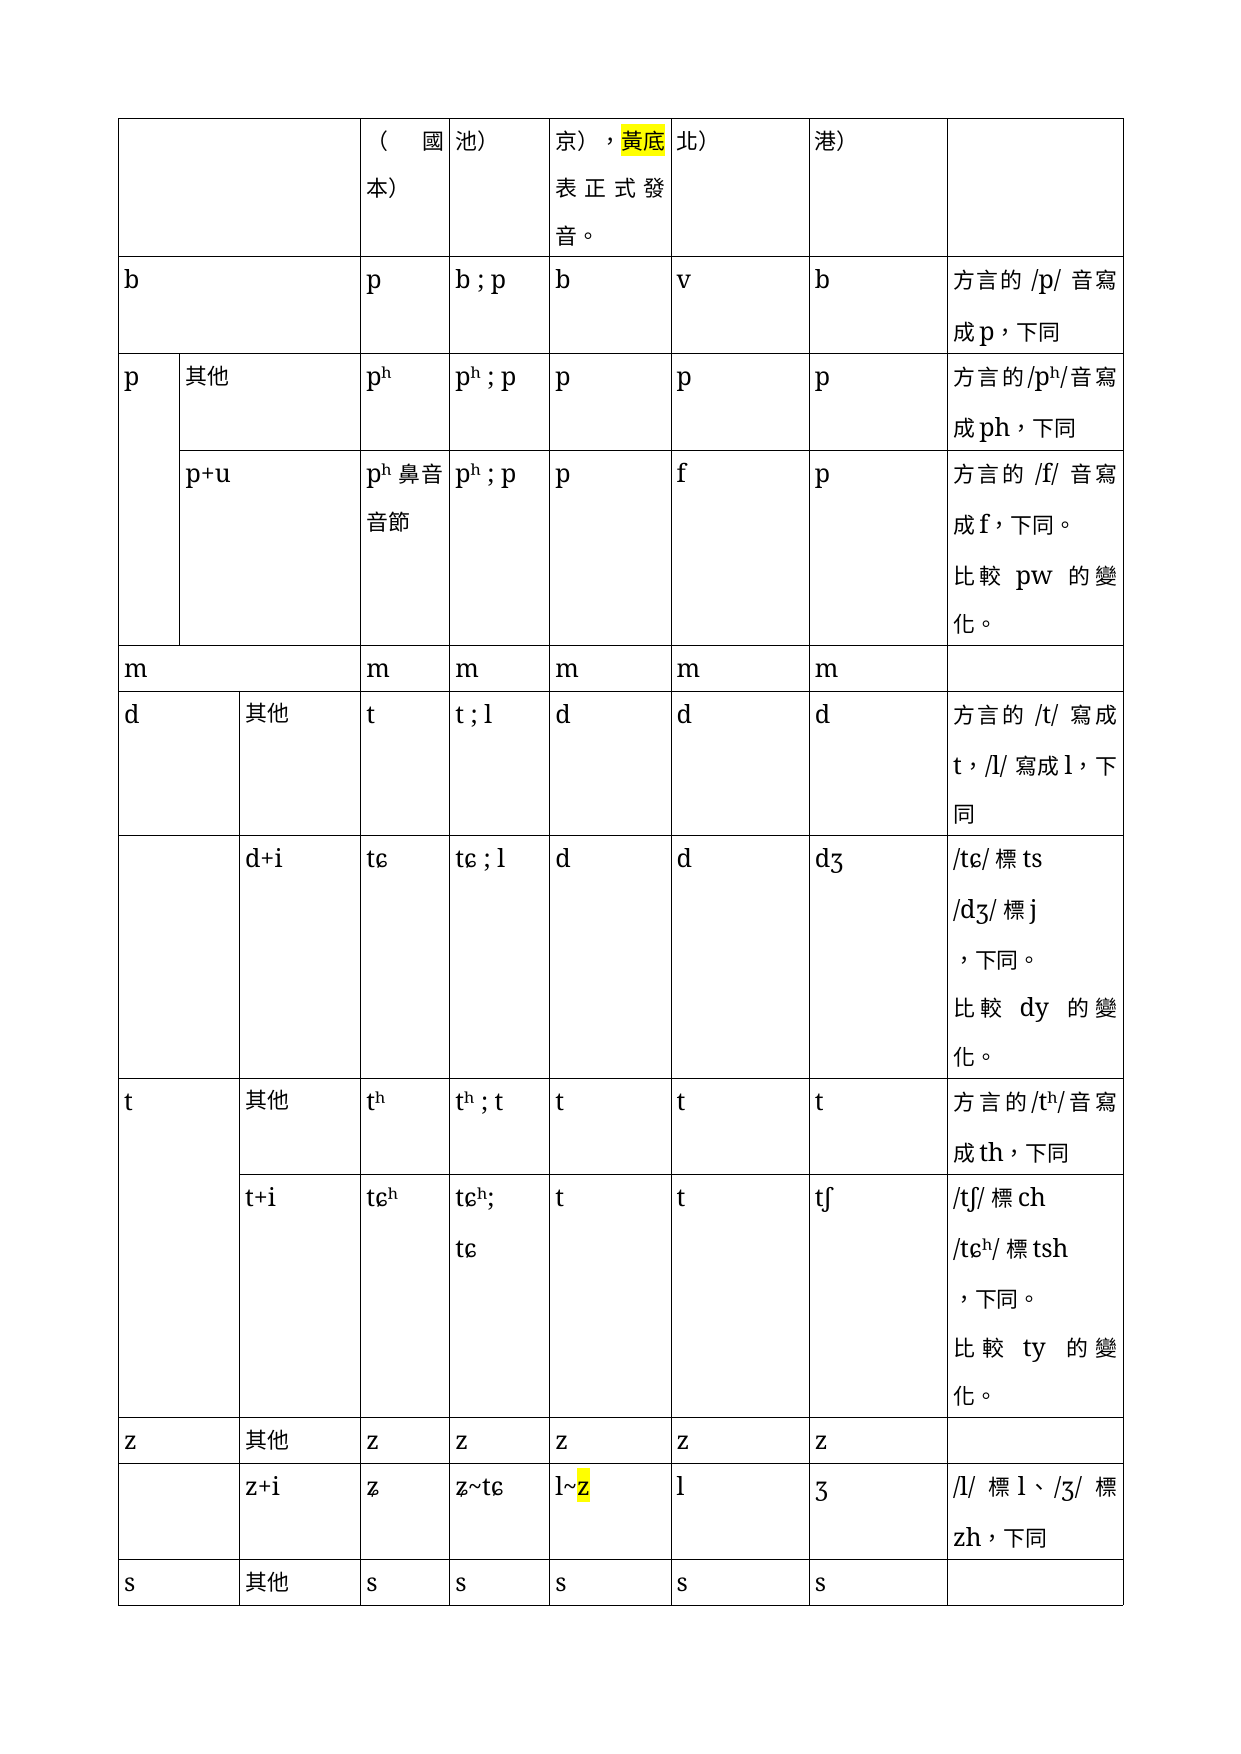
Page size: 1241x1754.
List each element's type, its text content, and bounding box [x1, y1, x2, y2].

table_cell d [119, 692, 239, 835]
table_cell d [672, 692, 809, 835]
table_cell 北） [672, 119, 809, 256]
table_cell m [361, 646, 449, 691]
table_cell tɕʰ; tɕ [450, 1175, 549, 1417]
table_cell b [810, 257, 947, 353]
table_cell z [361, 1418, 449, 1462]
table_cell m [119, 646, 360, 691]
table_cell m [550, 646, 671, 691]
table_cell p [810, 451, 947, 645]
table_cell 其他 [240, 1560, 360, 1605]
table_cell [119, 836, 239, 1077]
table_cell ʑ~tɕ [450, 1464, 549, 1559]
table_cell l [672, 1464, 809, 1559]
table_cell [948, 1560, 1123, 1605]
table_cell t ; l [450, 692, 549, 835]
table_cell 港） [810, 119, 947, 256]
table_cell m [450, 646, 549, 691]
table_cell 方言的 /f/ 音寫成f，下同。 比較 pw 的變化。 [948, 451, 1123, 645]
table_cell tɕ [361, 836, 449, 1077]
table_header [119, 119, 360, 256]
table_cell v [672, 257, 809, 353]
table_cell b [550, 257, 671, 353]
table_cell pʰ [361, 354, 449, 450]
table_cell 方言的/tʰ/音寫成th，下同 [948, 1079, 1123, 1174]
table_cell p [810, 354, 947, 450]
table_cell s [550, 1560, 671, 1605]
table_cell d [550, 836, 671, 1077]
table_cell z [810, 1418, 947, 1462]
table_cell t [550, 1175, 671, 1417]
table_cell 其他 [240, 1418, 360, 1462]
table_cell 其他 [240, 692, 360, 835]
table_cell [948, 1418, 1123, 1462]
table_cell d [810, 692, 947, 835]
table_cell z [119, 1418, 239, 1462]
table_cell 方言的 /p/ 音寫成p，下同 [948, 257, 1123, 353]
table_cell s [672, 1560, 809, 1605]
table_cell b [119, 257, 360, 353]
table_cell 方言的/pʰ/音寫成ph，下同 [948, 354, 1123, 450]
table_cell [948, 646, 1123, 691]
table_cell t [550, 1079, 671, 1174]
table_cell t [672, 1175, 809, 1417]
table_cell ʒ [810, 1464, 947, 1559]
table_cell p+u [180, 451, 360, 645]
table_cell m [672, 646, 809, 691]
table_cell t [672, 1079, 809, 1174]
table_cell pʰ ; p [450, 354, 549, 450]
table_cell /l/ 標l、/ʒ/ 標zh，下同 [948, 1464, 1123, 1559]
table_cell f [672, 451, 809, 645]
table_cell 方言的 /t/ 寫成t，/l/ 寫成l，下同 [948, 692, 1123, 835]
table_cell p [550, 451, 671, 645]
table_cell s [810, 1560, 947, 1605]
table_cell p [119, 354, 179, 645]
table_cell z [672, 1418, 809, 1462]
table_cell z [550, 1418, 671, 1462]
table_cell 其他 [180, 354, 360, 450]
table_cell t [361, 692, 449, 835]
table_cell b ; p [450, 257, 549, 353]
table_cell /tʃ/ 標 ch /tɕʰ/ 標 tsh ，下同。 比較 ty 的變化。 [948, 1175, 1123, 1417]
table_cell pʰ鼻音音節 [361, 451, 449, 645]
table_cell z [450, 1418, 549, 1462]
table_cell [119, 1464, 239, 1559]
table_cell d+i [240, 836, 360, 1077]
table_cell tɕ ; l [450, 836, 549, 1077]
table_header [948, 119, 1123, 256]
table_cell d [672, 836, 809, 1077]
table_cell p [550, 354, 671, 450]
table_cell m [810, 646, 947, 691]
table_cell tɕʰ [361, 1175, 449, 1417]
table_cell tʰ [361, 1079, 449, 1174]
table_cell pʰ ; p [450, 451, 549, 645]
table_cell dʒ [810, 836, 947, 1077]
table_cell t+i [240, 1175, 360, 1417]
table_cell ʑ [361, 1464, 449, 1559]
table_cell tʃ [810, 1175, 947, 1417]
table_cell 其他 [240, 1079, 360, 1174]
table_cell p [361, 257, 449, 353]
table_cell （國本） [361, 119, 449, 256]
table_cell s [450, 1560, 549, 1605]
table_cell z+i [240, 1464, 360, 1559]
table_cell s [361, 1560, 449, 1605]
table_cell t [119, 1079, 239, 1417]
table_cell t [810, 1079, 947, 1174]
table_cell l~z [550, 1464, 671, 1559]
table_cell d [550, 692, 671, 835]
table_cell 池） [450, 119, 549, 256]
table_cell s [119, 1560, 239, 1605]
table_cell /tɕ/ 標 ts /dʒ/ 標 j ，下同。 比較 dy 的變化。 [948, 836, 1123, 1077]
table_cell 京），黃底表正式發音。 [550, 119, 671, 256]
table_cell tʰ ; t [450, 1079, 549, 1174]
table_cell p [672, 354, 809, 450]
